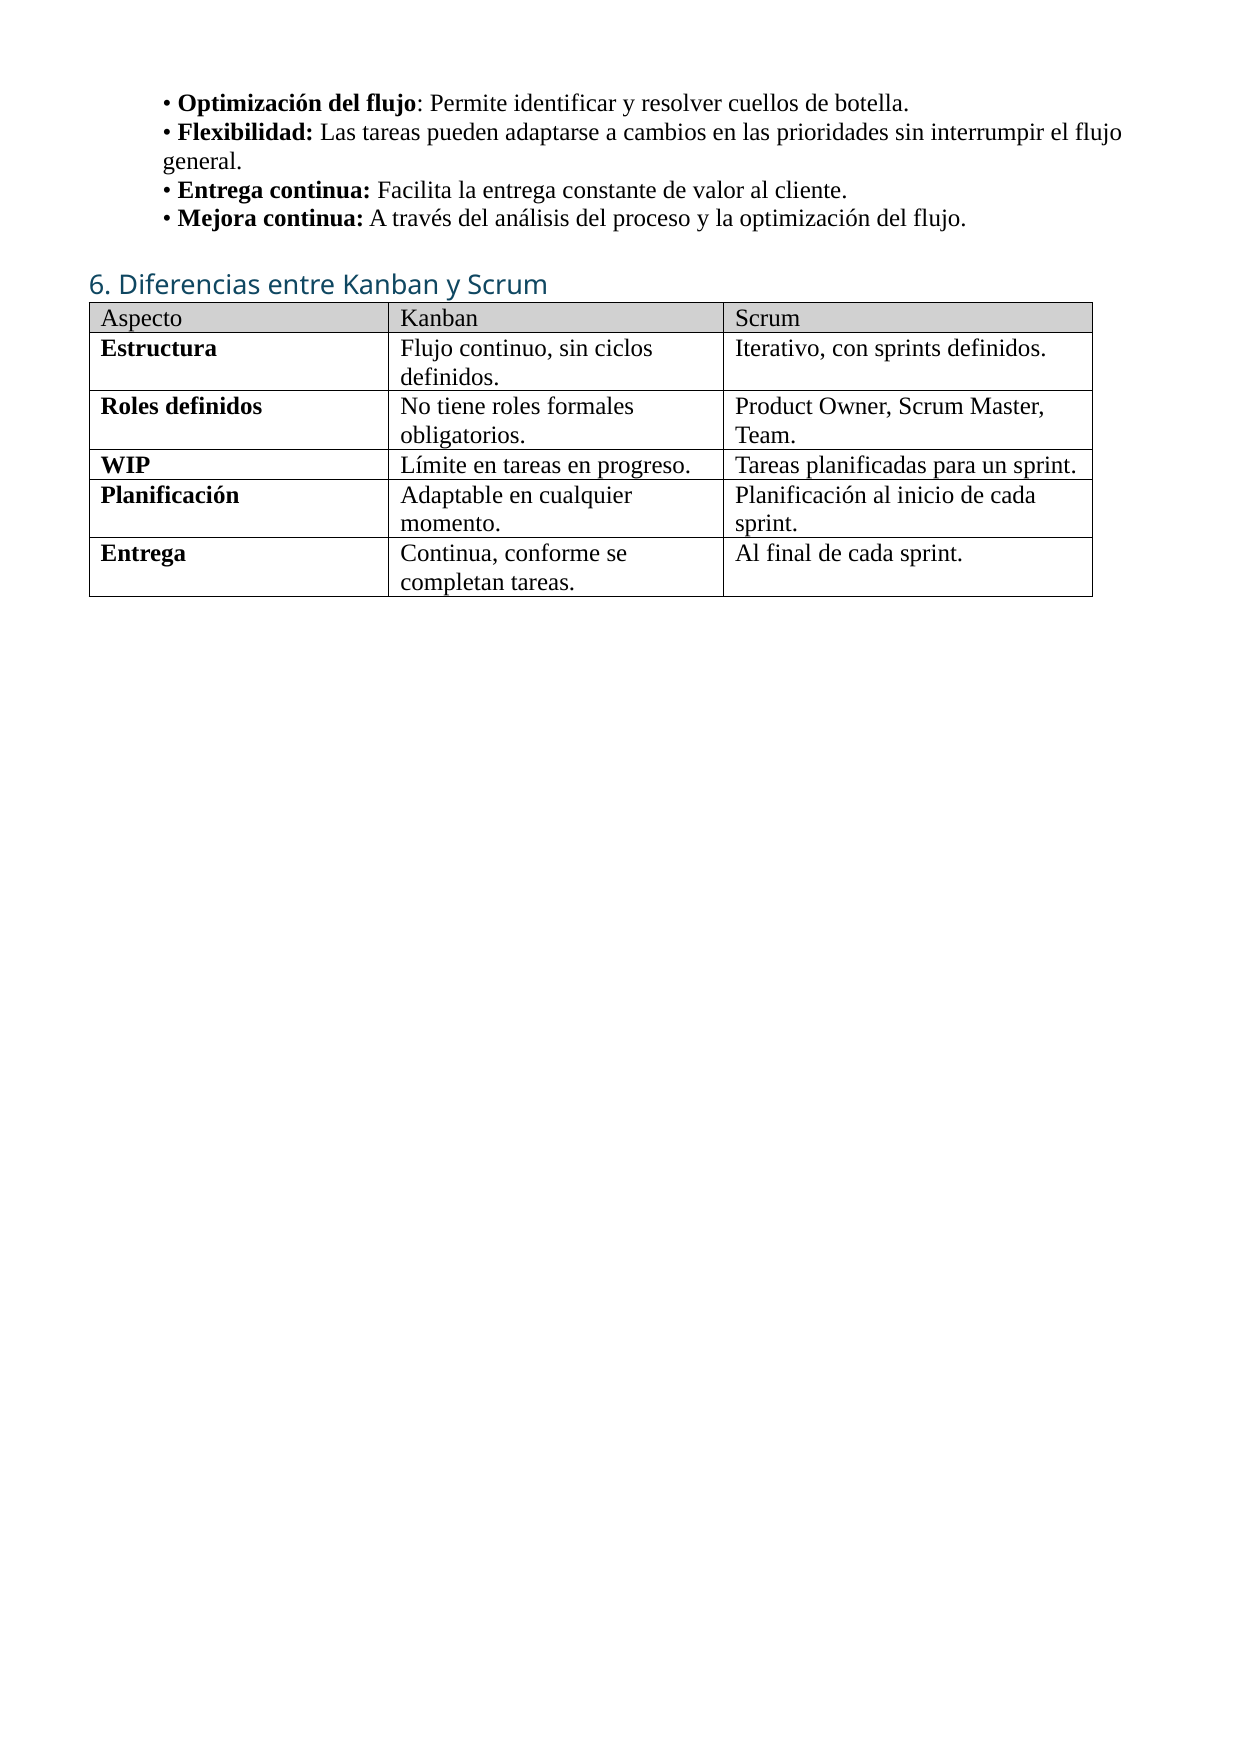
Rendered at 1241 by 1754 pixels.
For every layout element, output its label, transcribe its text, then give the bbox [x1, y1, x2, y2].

table_cell Tareas planificadas para un sprint. [724, 450, 1092, 479]
table_cell Product Owner, Scrum Master, Team. [724, 391, 1092, 449]
table_cell WIP [90, 450, 388, 479]
table_cell Planificación al inicio de cada sprint. [724, 480, 1092, 537]
text • Mejora continua: A través del análisis del proceso y la optimización del flujo. [162, 203, 1152, 232]
table_cell Iterativo, con sprints definidos. [724, 333, 1092, 390]
table_cell Estructura [90, 333, 388, 390]
table_cell Roles definidos [90, 391, 388, 449]
table_cell Al final de cada sprint. [724, 538, 1092, 596]
text • Entrega continua: Facilita la entrega constante de valor al cliente. [162, 175, 1152, 203]
table_header Kanban [389, 303, 723, 332]
table_cell Flujo continuo, sin ciclos definidos. [389, 333, 723, 390]
table_cell Adaptable en cualquier momento. [389, 480, 723, 537]
subtitle 6. Diferencias entre Kanban y Scrum [88, 265, 1152, 302]
table_cell Entrega [90, 538, 388, 596]
text • Flexibilidad: Las tareas pueden adaptarse a cambios en las prioridades sin interrumpir el flujo general. [162, 117, 1152, 175]
table_cell No tiene roles formales obligatorios. [389, 391, 723, 449]
text • Optimización del flujo: Permite identificar y resolver cuellos de botella. [162, 88, 1152, 117]
table_header Scrum [724, 303, 1092, 332]
table_cell Límite en tareas en progreso. [389, 450, 723, 479]
table_cell Planificación [90, 480, 388, 537]
table_cell Continua, conforme se completan tareas. [389, 538, 723, 596]
table_header Aspecto [90, 303, 388, 332]
